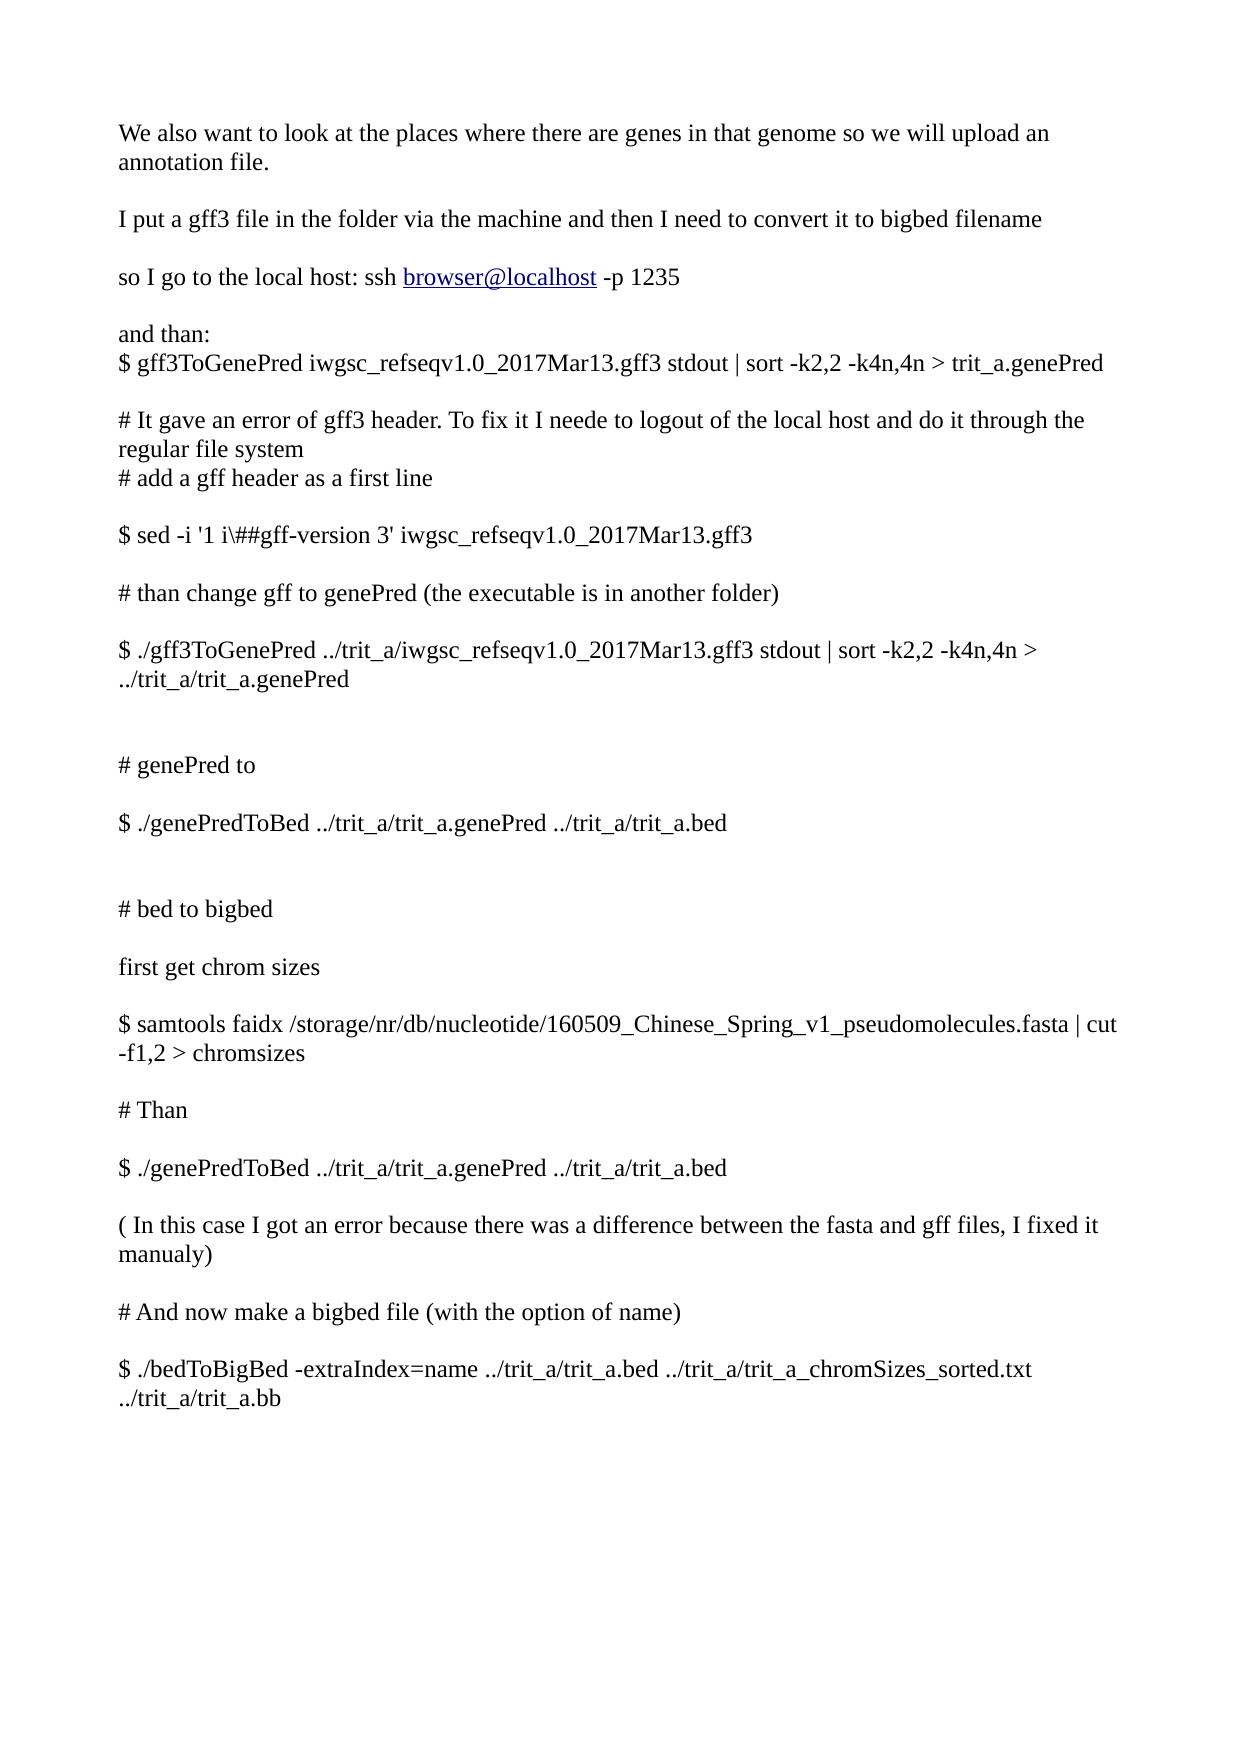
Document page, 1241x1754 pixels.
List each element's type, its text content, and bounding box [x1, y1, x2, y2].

text so I go to the local host: ssh browser@localhost -p 1235 [118, 262, 1122, 291]
text # Than [118, 1096, 1122, 1124]
text $ ./bedToBigBed -extraIndex=name ../trit_a/trit_a.bed ../trit_a/trit_a_chromSizes_sorted.txt ../trit_a/trit_a.bb [118, 1354, 1122, 1412]
text # It gave an error of gff3 header. To fix it I neede to logout of the local host and do it through the regular file system [118, 406, 1122, 463]
text We also want to look at the places where there are genes in that genome so we will upload an annotation file. [118, 118, 1122, 176]
text $ ./gff3ToGenePred ../trit_a/iwgsc_refseqv1.0_2017Mar13.gff3 stdout | sort -k2,2 -k4n,4n > ../trit_a/trit_a.genePred [118, 636, 1122, 693]
text # And now make a bigbed file (with the option of name) [118, 1297, 1122, 1326]
text I put a gff3 file in the folder via the machine and then I need to convert it to bigbed filename [118, 204, 1122, 233]
text and than: [118, 319, 1122, 348]
text $ ./genePredToBed ../trit_a/trit_a.genePred ../trit_a/trit_a.bed [118, 808, 1122, 837]
text first get chrom sizes [118, 952, 1122, 981]
text # than change gff to genePred (the executable is in another folder) [118, 578, 1122, 607]
text ( In this case I got an error because there was a difference between the fasta and gff files, I fixed it manualy) [118, 1211, 1122, 1268]
text # add a gff header as a first line [118, 463, 1122, 492]
text # bed to bigbed [118, 894, 1122, 923]
text $ ./genePredToBed ../trit_a/trit_a.genePred ../trit_a/trit_a.bed [118, 1153, 1122, 1182]
text $ gff3ToGenePred iwgsc_refseqv1.0_2017Mar13.gff3 stdout | sort -k2,2 -k4n,4n > trit_a.genePred [118, 348, 1122, 377]
text $ sed -i '1 i\##gff-version 3' iwgsc_refseqv1.0_2017Mar13.gff3 [118, 521, 1122, 549]
text $ samtools faidx /storage/nr/db/nucleotide/160509_Chinese_Spring_v1_pseudomolecules.fasta | cut -f1,2 > chromsizes [118, 1009, 1122, 1067]
text # genePred to [118, 751, 1122, 779]
